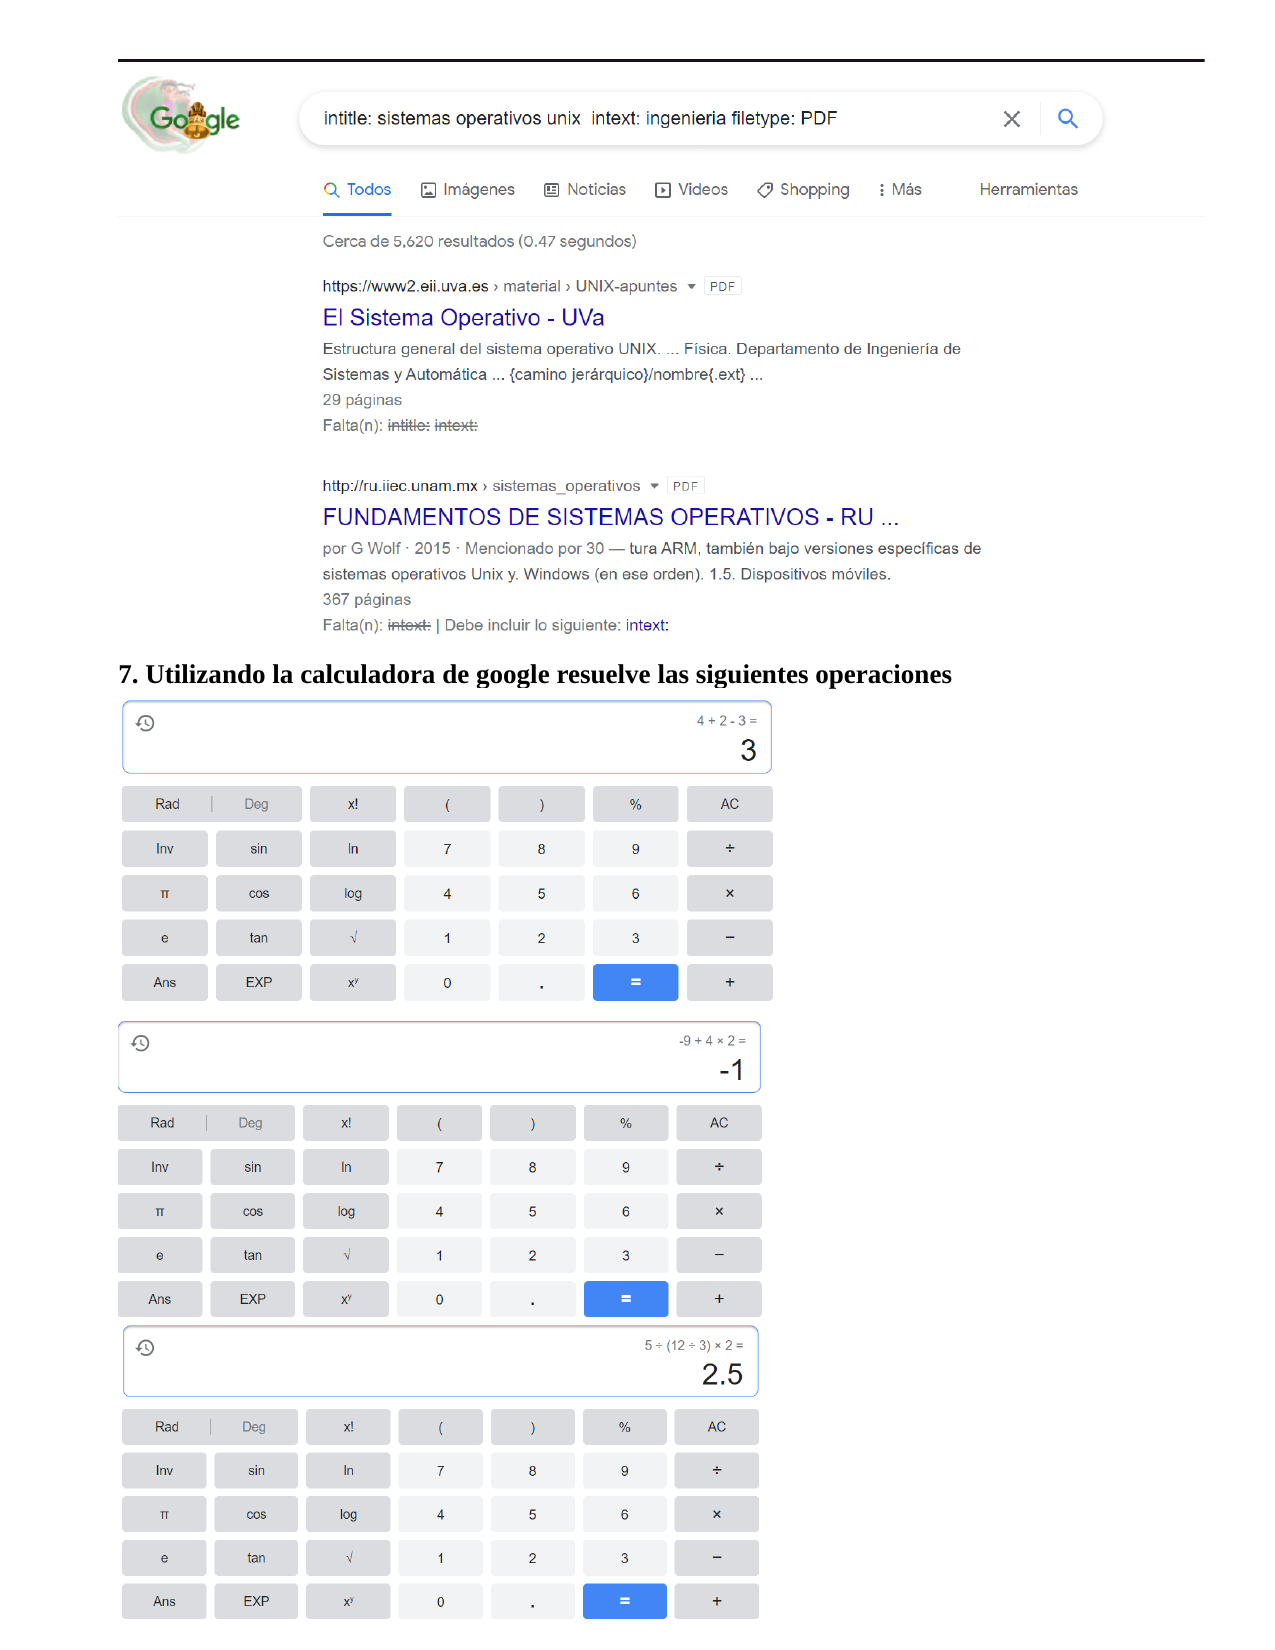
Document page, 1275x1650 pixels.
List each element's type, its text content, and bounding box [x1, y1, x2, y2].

text 7. Utilizando la calculadora de google resuelve las siguientes operaciones [118, 658, 1205, 689]
